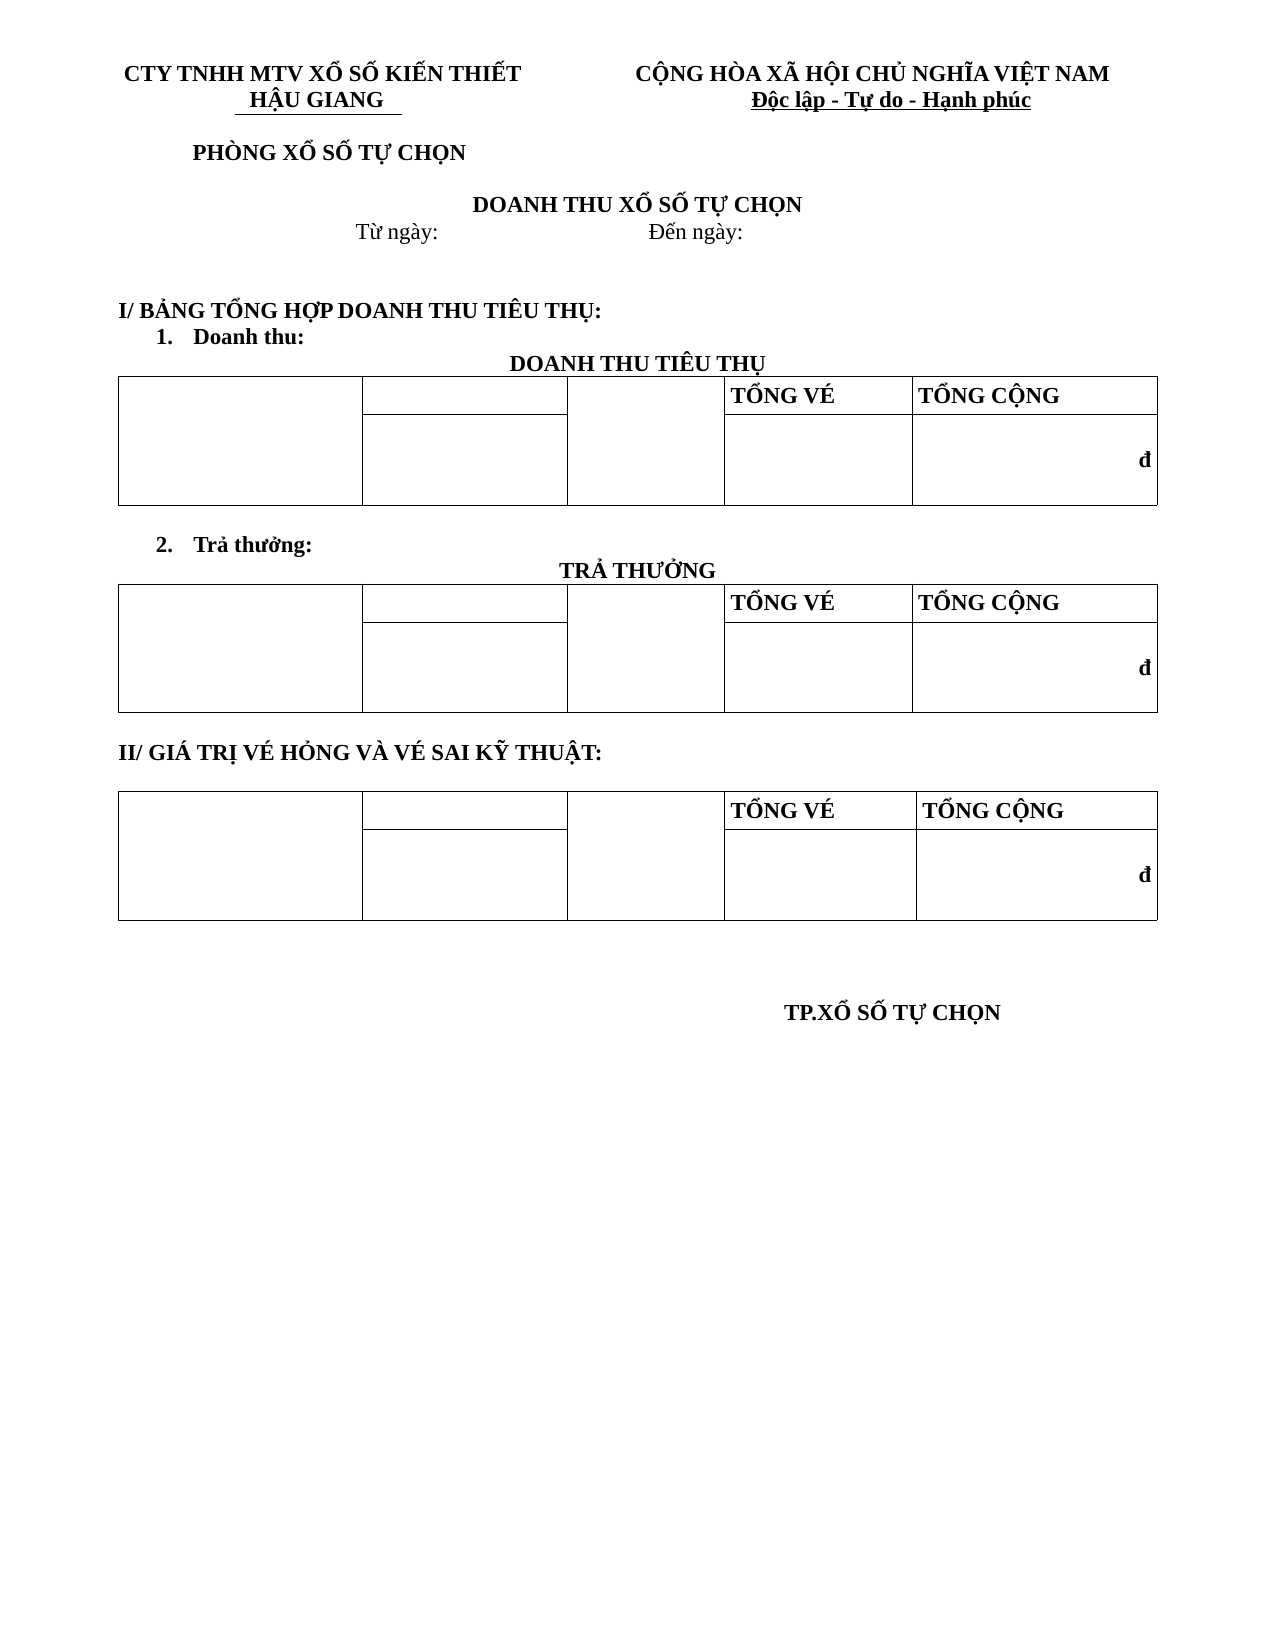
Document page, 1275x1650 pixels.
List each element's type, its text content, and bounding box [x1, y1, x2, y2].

list Doanh thu: [156, 323, 1157, 349]
text DOANH THU TIÊU THỤ [118, 349, 1157, 376]
table_cell <get_tong_trathuong()['tongcong']> đ [913, 623, 1157, 712]
table_cell <get_sai_kythuat(menhgia.id)> [363, 830, 567, 920]
table_cell <get_trathuong(menhgia)> [363, 623, 567, 712]
table_header <for each="menhgia in get_menh_gia()"> [119, 792, 362, 920]
table_header TỔNG CỘNG [913, 377, 1157, 414]
table_header TỔNG CỘNG [913, 585, 1157, 622]
table_header <for each="menhgia in get_menh_gia()"> [119, 585, 362, 712]
text CTY TNHH MTV XỔ SỐ KIẾN THIẾT CỘNG HÒA XÃ HỘI CHỦ NGHĨA VIỆT NAM [118, 60, 1157, 86]
table_cell <get_tong()['tongve']> [725, 415, 912, 504]
table_header TỔNG VÉ [725, 585, 912, 622]
table_header TỔNG VÉ [725, 377, 912, 414]
table_header TỔNG CỘNG [917, 792, 1157, 829]
text I/ BẢNG TỔNG HỢP DOANH THU TIÊU THỤ: [118, 297, 1157, 323]
text II/ GIÁ TRỊ VÉ HỎNG VÀ VÉ SAI KỸ THUẬT: [118, 739, 1157, 765]
table_cell <get_tong_sai_kythuat()['tongcong']> đ [917, 830, 1157, 920]
text TRẢ THƯỞNG [118, 557, 1157, 584]
table_cell <get_tong_sai_kythuat()['tongve']> [725, 830, 916, 920]
table_header TỔNG VÉ [725, 792, 916, 829]
text TP.XỔ SỐ TỰ CHỌN [118, 999, 1157, 1025]
list Trả thưởng: [156, 531, 1157, 557]
table_cell <get_doanhthu_tieuthu(menhgia.id)> [363, 415, 567, 504]
table_header </for> [568, 792, 724, 920]
table_cell <get_tong()['tongcong']> đ [913, 415, 1157, 504]
table_header </for> [568, 377, 724, 504]
text DOANH THU XỔ SỐ TỰ CHỌN [118, 191, 1157, 218]
text HẬU GIANG Độc lập - Tự do - Hạnh phúc [118, 86, 1157, 112]
table_cell <get_tong_trathuong()['tongve']> [725, 623, 912, 712]
table_header <menhgia.name> [363, 377, 567, 414]
table_header <for each="menhgia in get_menh_gia()"> [119, 377, 362, 504]
text PHÒNG XỔ SỐ TỰ CHỌN [118, 139, 1157, 165]
table_header <menhgia.name> [363, 585, 567, 622]
table_header </for> [568, 585, 724, 712]
table_header <menhgia.name> [363, 792, 567, 829]
text Từ ngày: <get_date_from()> Đến ngày: <get_date_to()> [118, 218, 1157, 244]
